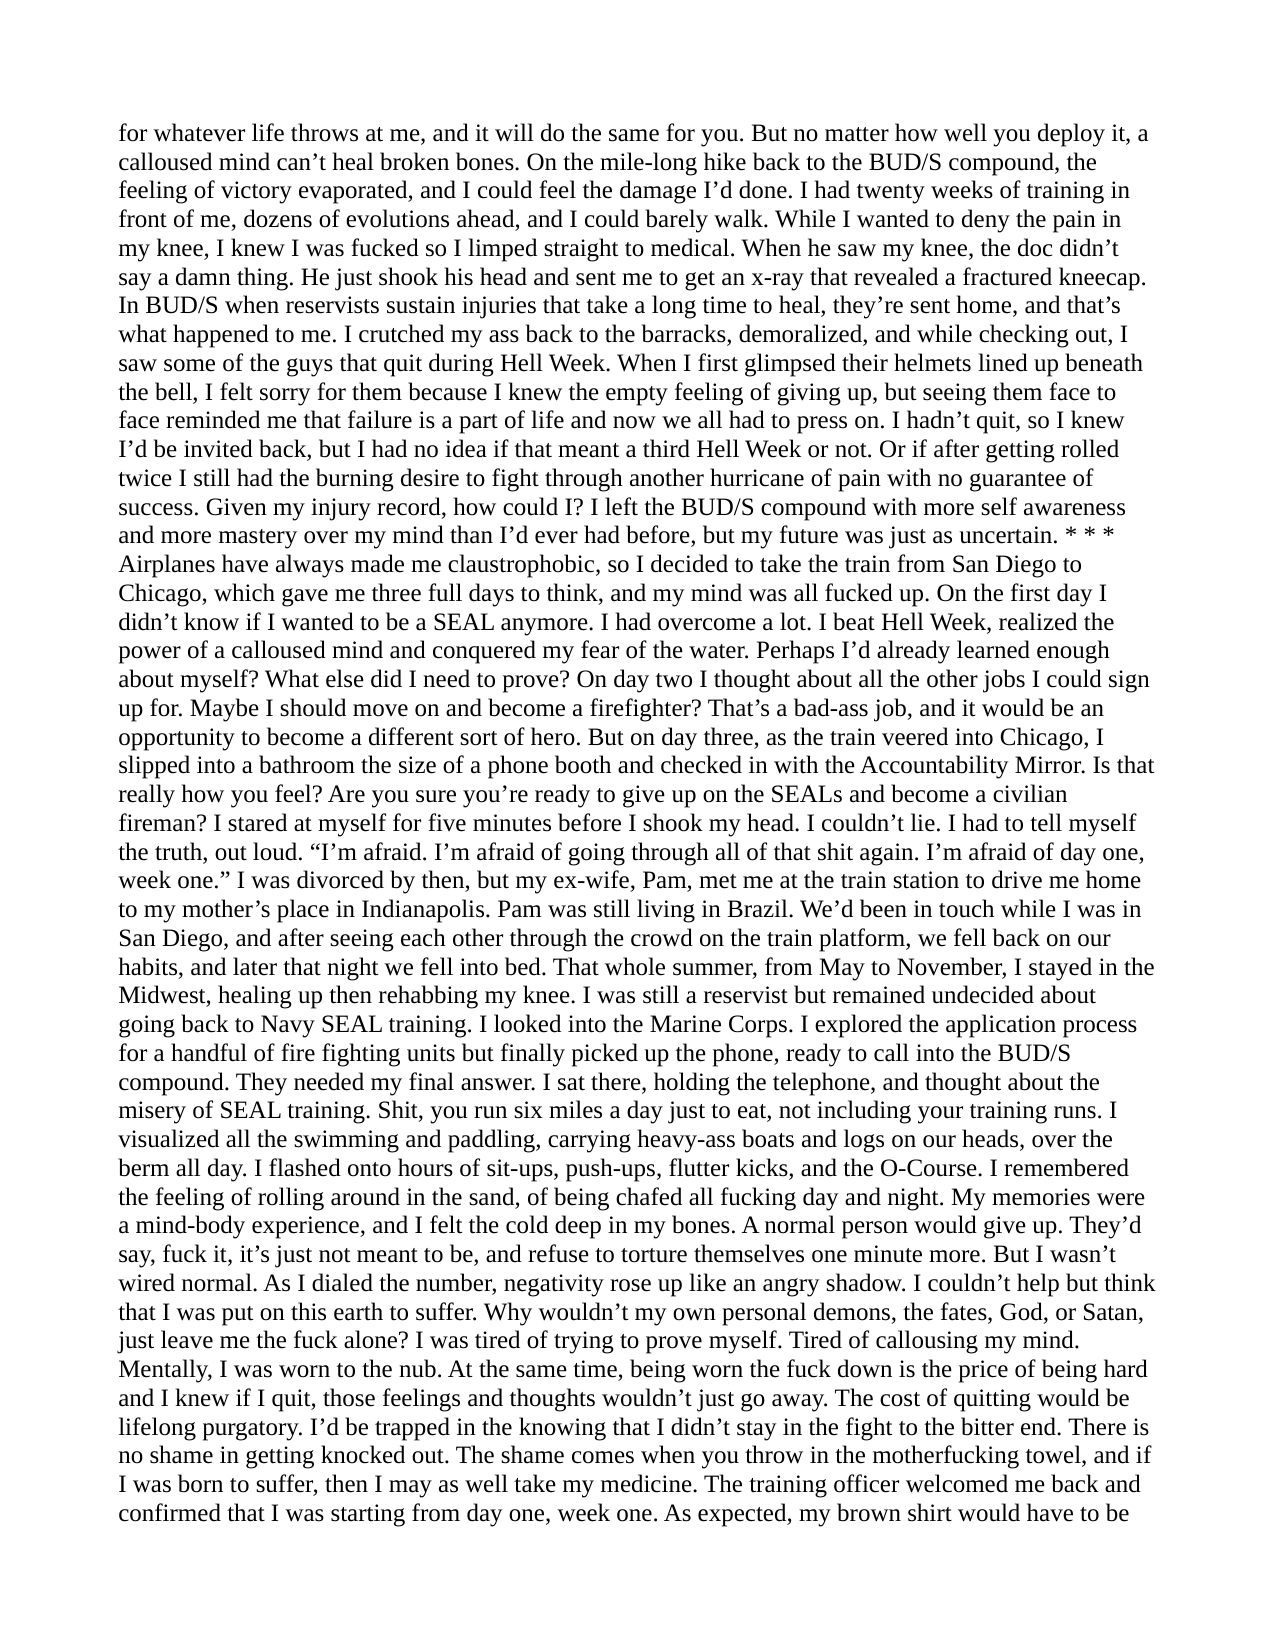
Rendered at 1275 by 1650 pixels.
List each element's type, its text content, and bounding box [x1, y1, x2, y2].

text for whatever life throws at me, and it will do the same for you. But no matter how well you deploy it, a calloused mind can’t heal broken bones. On the mile-long hike back to the BUD/S compound, the feeling of victory evaporated, and I could feel the damage I’d done. I had twenty weeks of training in front of me, dozens of evolutions ahead, and I could barely walk. While I wanted to deny the pain in my knee, I knew I was fucked so I limped straight to medical. When he saw my knee, the doc didn’t say a damn thing. He just shook his head and sent me to get an x-ray that revealed a fractured kneecap. In BUD/S when reservists sustain injuries that take a long time to heal, they’re sent home, and that’s what happened to me. I crutched my ass back to the barracks, demoralized, and while checking out, I saw some of the guys that quit during Hell Week. When I first glimpsed their helmets lined up beneath the bell, I felt sorry for them because I knew the empty feeling of giving up, but seeing them face to face reminded me that failure is a part of life and now we all had to press on. I hadn’t quit, so I knew I’d be invited back, but I had no idea if that meant a third Hell Week or not. Or if after getting rolled twice I still had the burning desire to fight through another hurricane of pain with no guarantee of success. Given my injury record, how could I? I left the BUD/S compound with more self awareness and more mastery over my mind than I’d ever had before, but my future was just as uncertain. * * * Airplanes have always made me claustrophobic, so I decided to take the train from San Diego to Chicago, which gave me three full days to think, and my mind was all fucked up. On the first day I didn’t know if I wanted to be a SEAL anymore. I had overcome a lot. I beat Hell Week, realized the power of a calloused mind and conquered my fear of the water. Perhaps I’d already learned enough about myself? What else did I need to prove? On day two I thought about all the other jobs I could sign up for. Maybe I should move on and become a firefighter? That’s a bad-ass job, and it would be an opportunity to become a different sort of hero. But on day three, as the train veered into Chicago, I slipped into a bathroom the size of a phone booth and checked in with the Accountability Mirror. Is that really how you feel? Are you sure you’re ready to give up on the SEALs and become a civilian fireman? I stared at myself for five minutes before I shook my head. I couldn’t lie. I had to tell myself the truth, out loud. “I’m afraid. I’m afraid of going through all of that shit again. I’m afraid of day one, week one.” I was divorced by then, but my ex-wife, Pam, met me at the train station to drive me home to my mother’s place in Indianapolis. Pam was still living in Brazil. We’d been in touch while I was in San Diego, and after seeing each other through the crowd on the train platform, we fell back on our habits, and later that night we fell into bed. That whole summer, from May to November, I stayed in the Midwest, healing up then rehabbing my knee. I was still a reservist but remained undecided about going back to Navy SEAL training. I looked into the Marine Corps. I explored the application process for a handful of fire fighting units but finally picked up the phone, ready to call into the BUD/S compound. They needed my final answer. I sat there, holding the telephone, and thought about the misery of SEAL training. Shit, you run six miles a day just to eat, not including your training runs. I visualized all the swimming and paddling, carrying heavy-ass boats and logs on our heads, over the berm all day. I flashed onto hours of sit-ups, push-ups, flutter kicks, and the O-Course. I remembered the feeling of rolling around in the sand, of being chafed all fucking day and night. My memories were a mind-body experience, and I felt the cold deep in my bones. A normal person would give up. They’d say, fuck it, it’s just not meant to be, and refuse to torture themselves one minute more. But I wasn’t wired normal. As I dialed the number, negativity rose up like an angry shadow. I couldn’t help but think that I was put on this earth to suffer. Why wouldn’t my own personal demons, the fates, God, or Satan, just leave me the fuck alone? I was tired of trying to prove myself. Tired of callousing my mind. Mentally, I was worn to the nub. At the same time, being worn the fuck down is the price of being hard and I knew if I quit, those feelings and thoughts wouldn’t just go away. The cost of quitting would be lifelong purgatory. I’d be trapped in the knowing that I didn’t stay in the fight to the bitter end. There is no shame in getting knocked out. The shame comes when you throw in the motherfucking towel, and if I was born to suffer, then I may as well take my medicine. The training officer welcomed me back and confirmed that I was starting from day one, week one. As expected, my brown shirt would have to be [118, 118, 1157, 1527]
